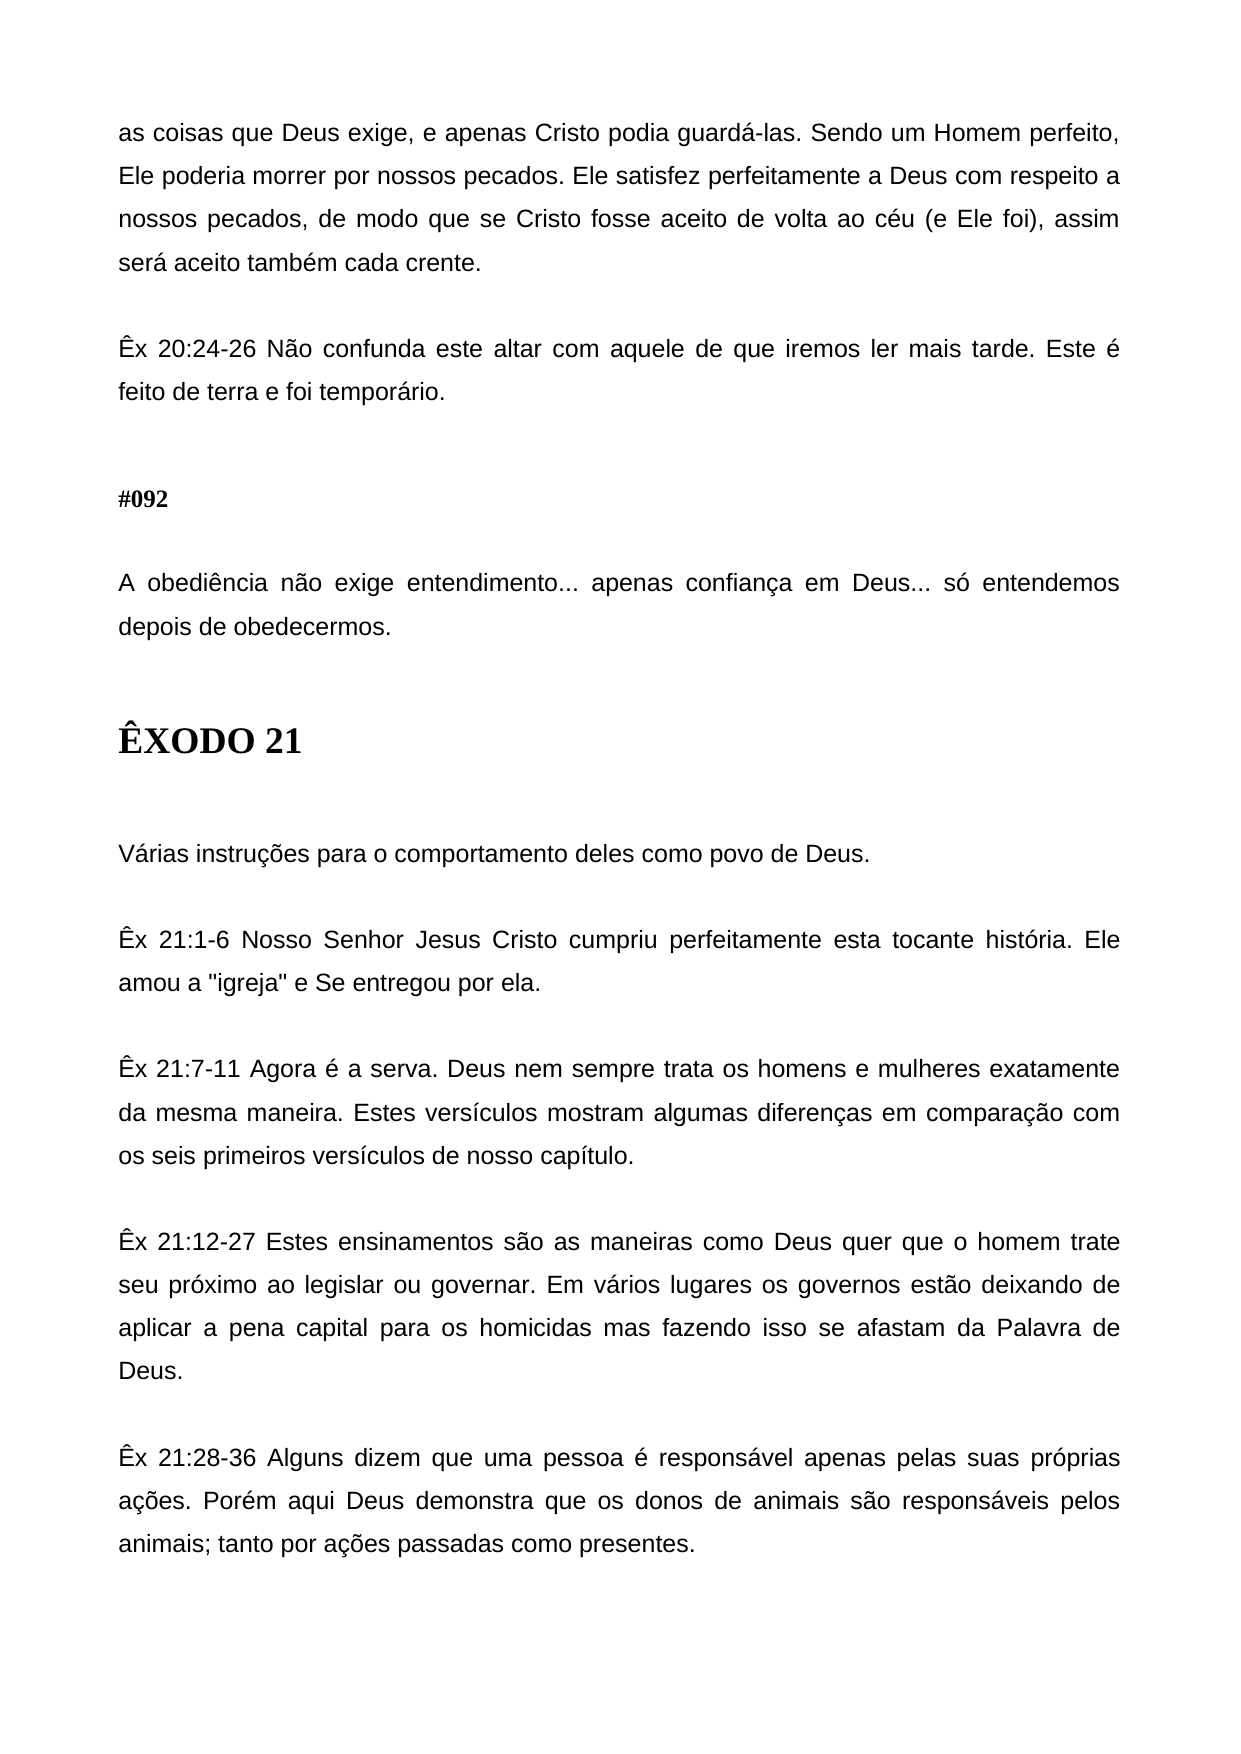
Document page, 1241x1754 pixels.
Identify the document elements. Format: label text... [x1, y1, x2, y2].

text as coisas que Deus exige, e apenas Cristo podia guardá-las. Sendo um Homem perfeito, Ele poderia morrer por nossos pecados. Ele satisfez perfeitamente a Deus com respeito a nossos pecados, de modo que se Cristo fosse aceito de volta ao céu (e Ele foi), assim será aceito também cada crente. [118, 118, 1122, 276]
text Êx 21:28-36 Alguns dizem que uma pessoa é responsável apenas pelas suas próprias ações. Porém aqui Deus demonstra que os donos de animais são responsáveis pelos animais; tanto por ações passadas como presentes. [118, 1443, 1122, 1558]
text Êx 21:1-6 Nosso Senhor Jesus Cristo cumpriu perfeitamente esta tocante história. Ele amou a "igreja" e Se entregou por ela. [118, 925, 1122, 997]
text Êx 21:12-27 Estes ensinamentos são as maneiras como Deus quer que o homem trate seu próximo ao legislar ou governar. Em vários lugares os governos estão deixando de aplicar a pena capital para os homicidas mas fazendo isso se afastam da Palavra de Deus. [118, 1227, 1122, 1385]
text Êx 21:7-11 Agora é a serva. Deus nem sempre trata os homens e mulheres exatamente da mesma maneira. Estes versículos mostram algumas diferenças em comparação com os seis primeiros versículos de nosso capítulo. [118, 1054, 1122, 1169]
subtitle ÊXODO 21 [118, 718, 1122, 762]
text Êx 20:24-26 Não confunda este altar com aquele de que iremos ler mais tarde. Este é feito de terra e foi temporário. [118, 334, 1122, 406]
subtitle #092 [118, 484, 1122, 513]
text A obediência não exige entendimento... apenas confiança em Deus... só entendemos depois de obedecermos. [118, 568, 1122, 640]
text Várias instruções para o comportamento deles como povo de Deus. [118, 839, 1122, 868]
